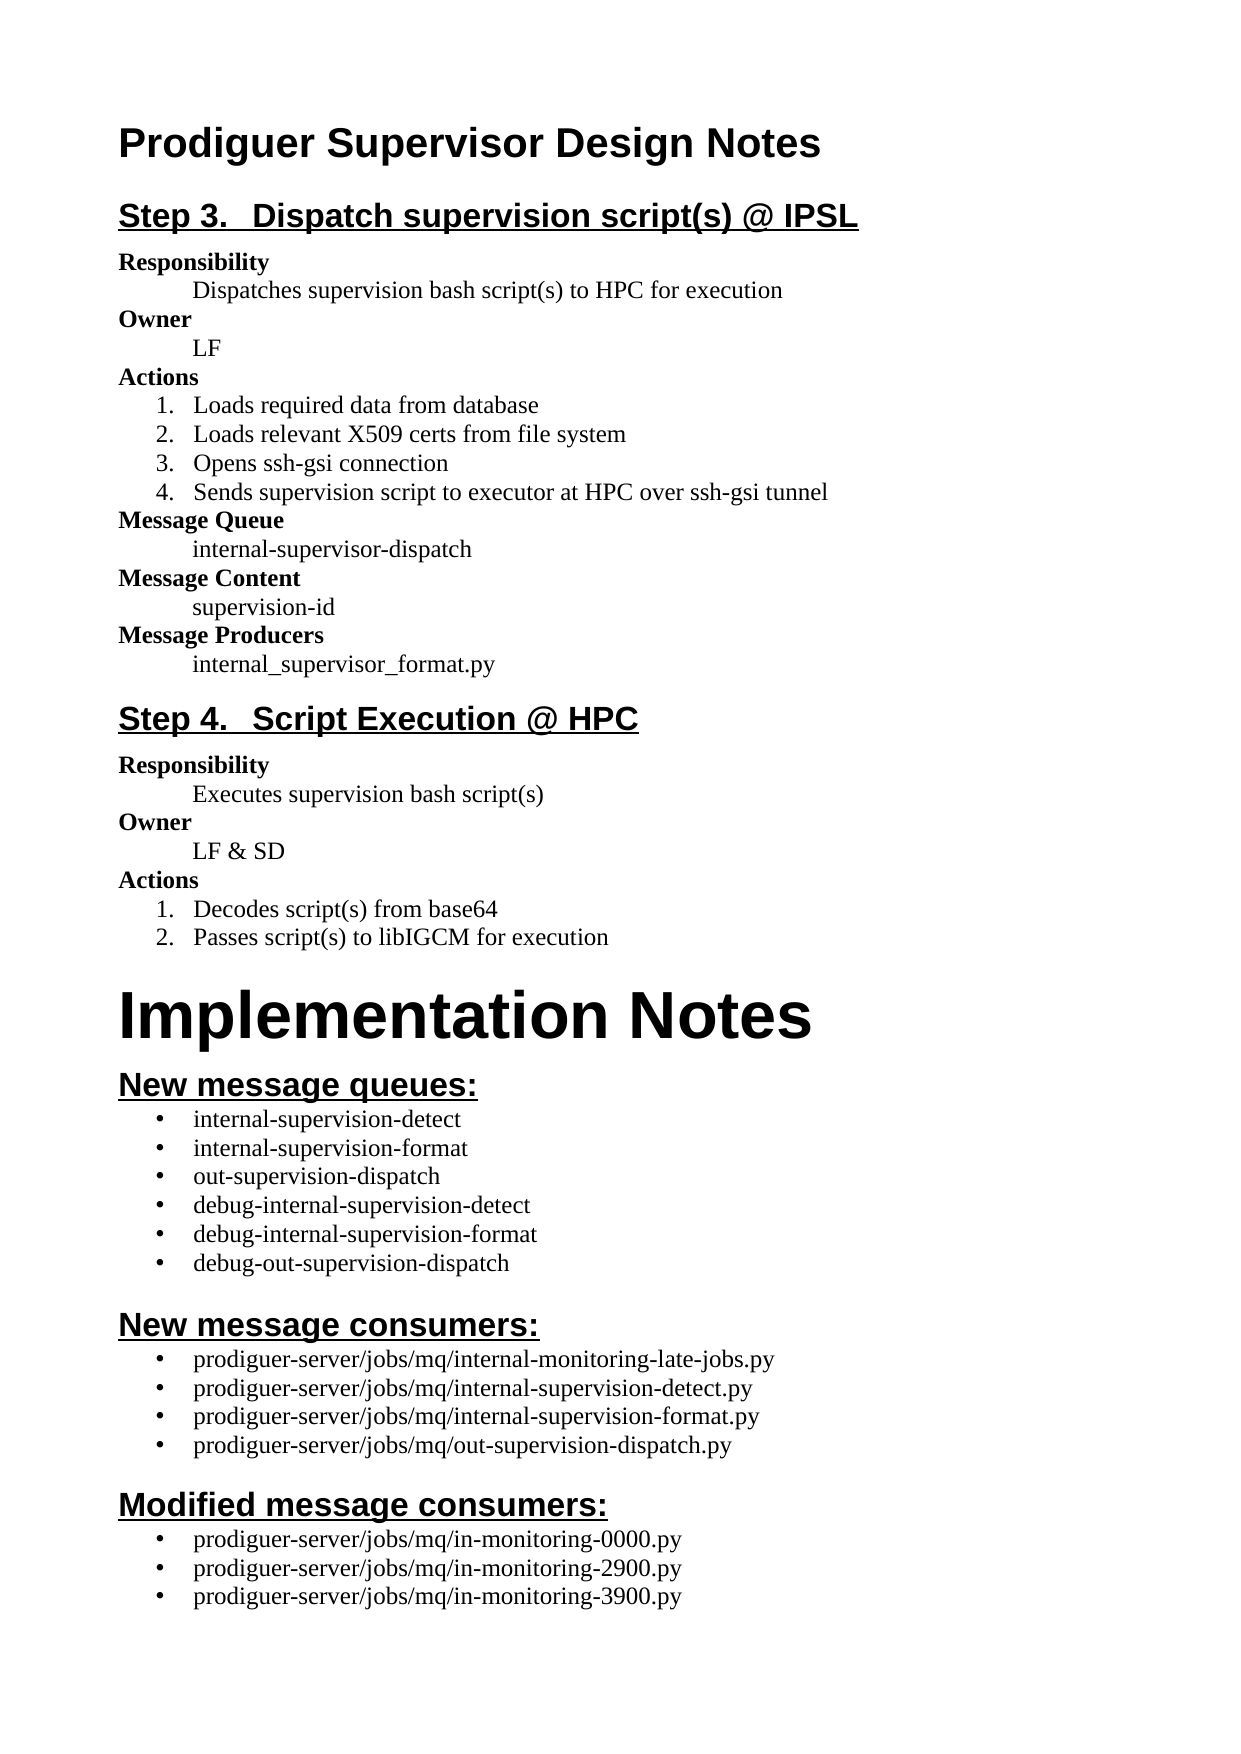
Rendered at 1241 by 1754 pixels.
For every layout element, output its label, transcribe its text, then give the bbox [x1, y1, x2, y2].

list out-supervision-dispatch [156, 1161, 1122, 1190]
text LF & SD [118, 836, 1122, 865]
text Executes supervision bash script(s) [118, 779, 1122, 807]
list prodiguer-server/jobs/mq/internal-monitoring-late-jobs.py [156, 1344, 1122, 1373]
text internal_supervisor_format.py [118, 649, 1122, 678]
list prodiguer-server/jobs/mq/internal-supervision-detect.py [156, 1373, 1122, 1401]
text Responsibility [118, 750, 1122, 779]
text LF [118, 333, 1122, 362]
text Actions [118, 362, 1122, 390]
list internal-supervision-detect [156, 1104, 1122, 1133]
list debug-internal-supervision-format [156, 1219, 1122, 1248]
list debug-internal-supervision-detect [156, 1190, 1122, 1219]
list prodiguer-server/jobs/mq/internal-supervision-format.py [156, 1401, 1122, 1430]
text internal-supervisor-dispatch [118, 534, 1122, 563]
list Decodes script(s) from base64 [156, 894, 1122, 922]
text Message Content [118, 563, 1122, 592]
list internal-supervision-format [156, 1133, 1122, 1161]
text supervision-id [118, 592, 1122, 620]
list Sends supervision script to executor at HPC over ssh-gsi tunnel [156, 477, 1122, 505]
list prodiguer-server/jobs/mq/in-monitoring-3900.py [156, 1581, 1122, 1610]
text Actions [118, 865, 1122, 894]
text New message consumers: [118, 1305, 1122, 1344]
text Responsibility [118, 247, 1122, 275]
text Modified message consumers: [118, 1485, 1122, 1524]
subtitle Step 3. Dispatch supervision script(s) @ IPSL [118, 196, 1122, 234]
list Opens ssh-gsi connection [156, 448, 1122, 477]
list debug-out-supervision-dispatch [156, 1248, 1122, 1276]
list prodiguer-server/jobs/mq/in-monitoring-0000.py [156, 1524, 1122, 1553]
list prodiguer-server/jobs/mq/in-monitoring-2900.py [156, 1553, 1122, 1581]
text New message queues: [118, 1065, 1122, 1104]
subtitle Implementation Notes [118, 976, 1122, 1053]
text Message Queue [118, 505, 1122, 534]
subtitle Step 4. Script Execution @ HPC [118, 699, 1122, 737]
text Owner [118, 304, 1122, 333]
list Loads required data from database [156, 390, 1122, 419]
list Passes script(s) to libIGCM for execution [156, 922, 1122, 951]
list prodiguer-server/jobs/mq/out-supervision-dispatch.py [156, 1430, 1122, 1459]
text Dispatches supervision bash script(s) to HPC for execution [118, 275, 1122, 304]
list Loads relevant X509 certs from file system [156, 419, 1122, 448]
text Message Producers [118, 620, 1122, 649]
text Owner [118, 807, 1122, 836]
